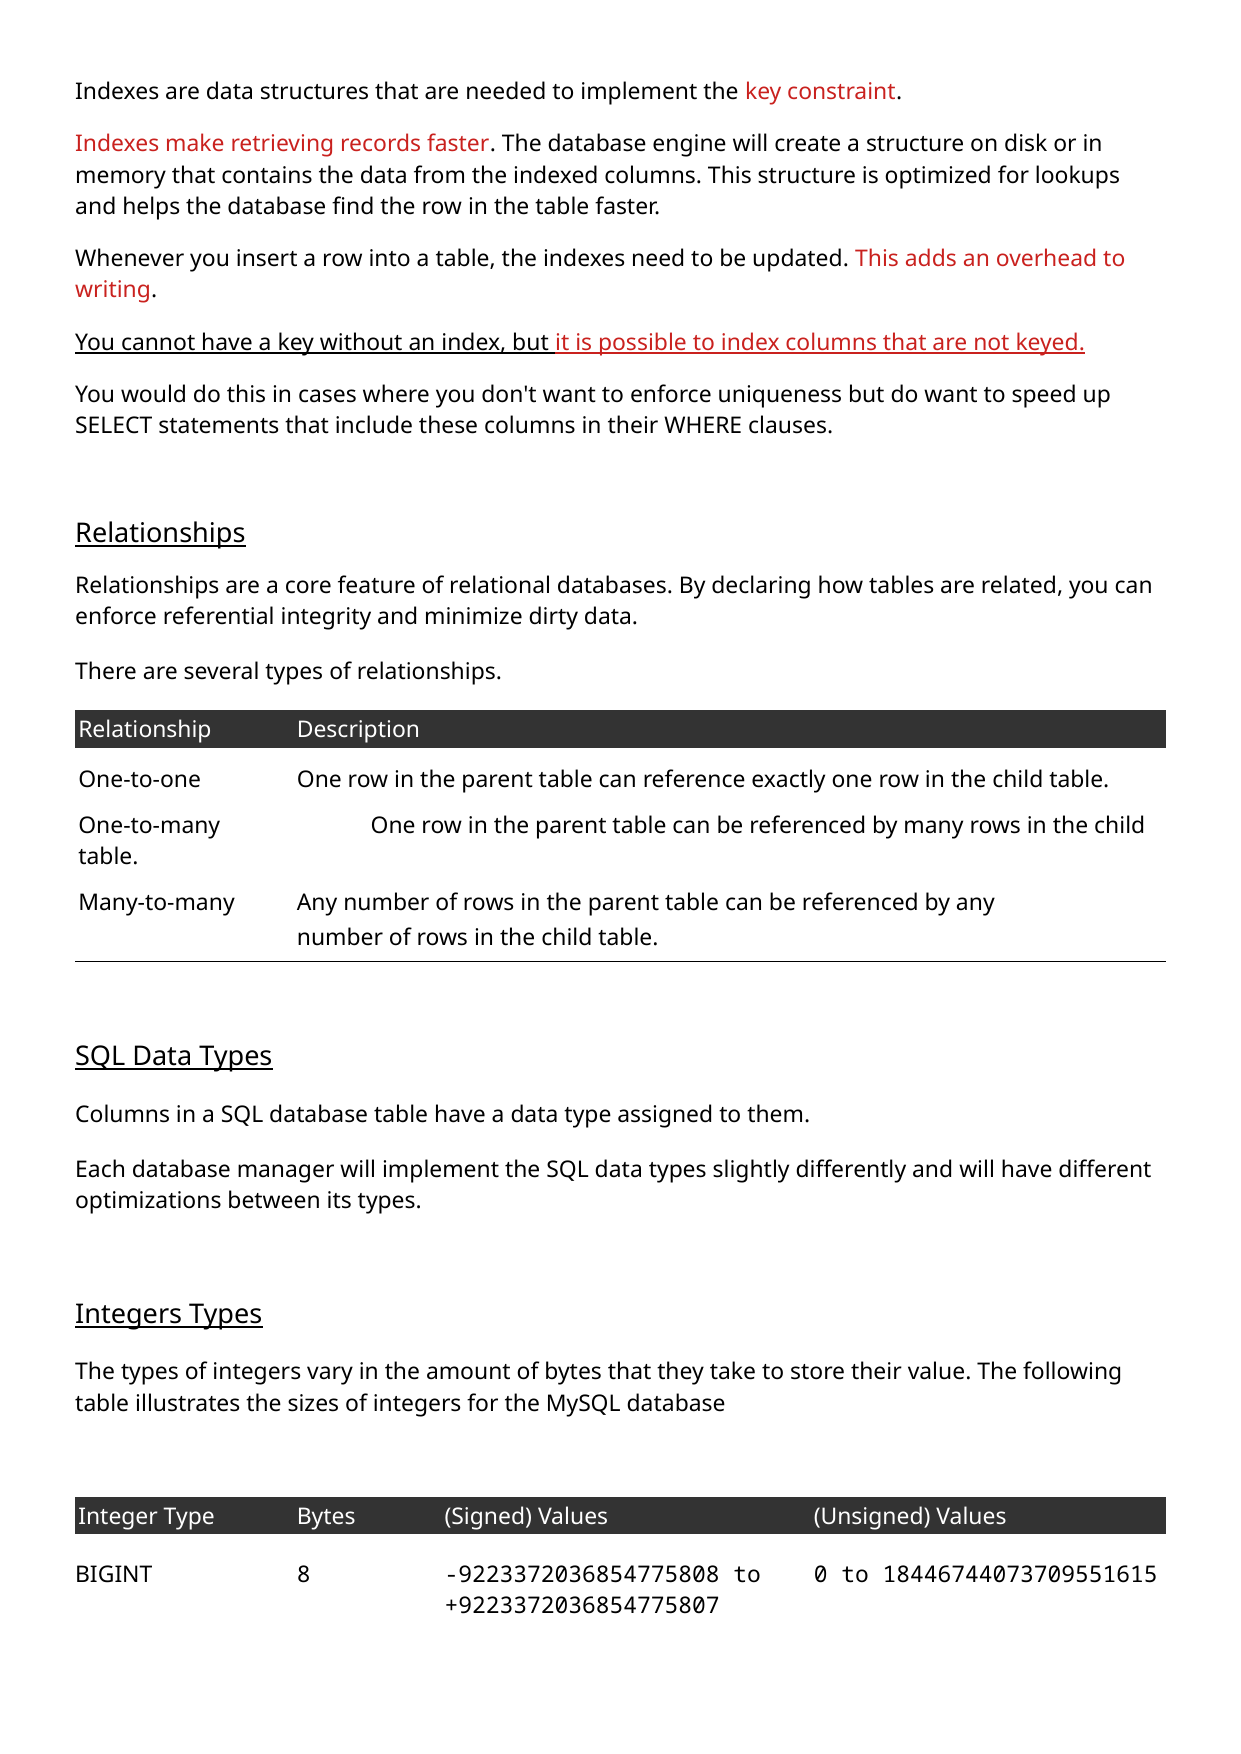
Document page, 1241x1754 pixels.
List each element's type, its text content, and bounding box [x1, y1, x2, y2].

text You would do this in cases where you don't want to enforce uniqueness but do want to speed up SELECT statements that include these columns in their WHERE clauses. [75, 378, 1166, 440]
text Indexes are data structures that are needed to implement the key constraint. [75, 75, 1166, 106]
text One-to-many One row in the parent table can be referenced by many rows in the child table. [75, 809, 1166, 871]
text BIGINT 8 -9223372036854775808 to 0 to 18446744073709551615 [75, 1558, 1166, 1589]
text Whenever you insert a row into a table, the indexes need to be updated. This adds an overhead to writing. [75, 242, 1166, 304]
text Relationships are a core feature of relational databases. By declaring how tables are related, you can enforce referential integrity and minimize dirty data. [75, 569, 1166, 631]
text number of rows in the child table. [75, 921, 1166, 961]
text Relationship Description [75, 710, 1166, 748]
text One-to-one One row in the parent table can reference exactly one row in the child table. [75, 763, 1166, 794]
text Each database manager will implement the SQL data types slightly differently and will have different optimizations between its types. [75, 1153, 1166, 1215]
text There are several types of relationships. [75, 655, 1166, 686]
text Indexes make retrieving records faster. The database engine will create a structure on disk or in memory that contains the data from the indexed columns. This structure is optimized for lookups and helps the database find the row in the table faster. [75, 127, 1166, 221]
text +9223372036854775807 [75, 1589, 1166, 1621]
text Integer Type Bytes (Signed) Values (Unsigned) Values [75, 1497, 1166, 1534]
text The types of integers vary in the amount of bytes that they take to store their value. The following table illustrates the sizes of integers for the MySQL database [75, 1355, 1166, 1418]
text Relationships [75, 514, 1166, 551]
text SQL Data Types [75, 1037, 1166, 1074]
text Columns in a SQL database table have a data type assigned to them. [75, 1098, 1166, 1129]
text Integers Types [75, 1294, 1166, 1331]
text You cannot have a key without an index, but it is possible to index columns that are not keyed. [75, 326, 1166, 357]
text Many-to-many Any number of rows in the parent table can be referenced by any [75, 886, 1166, 918]
